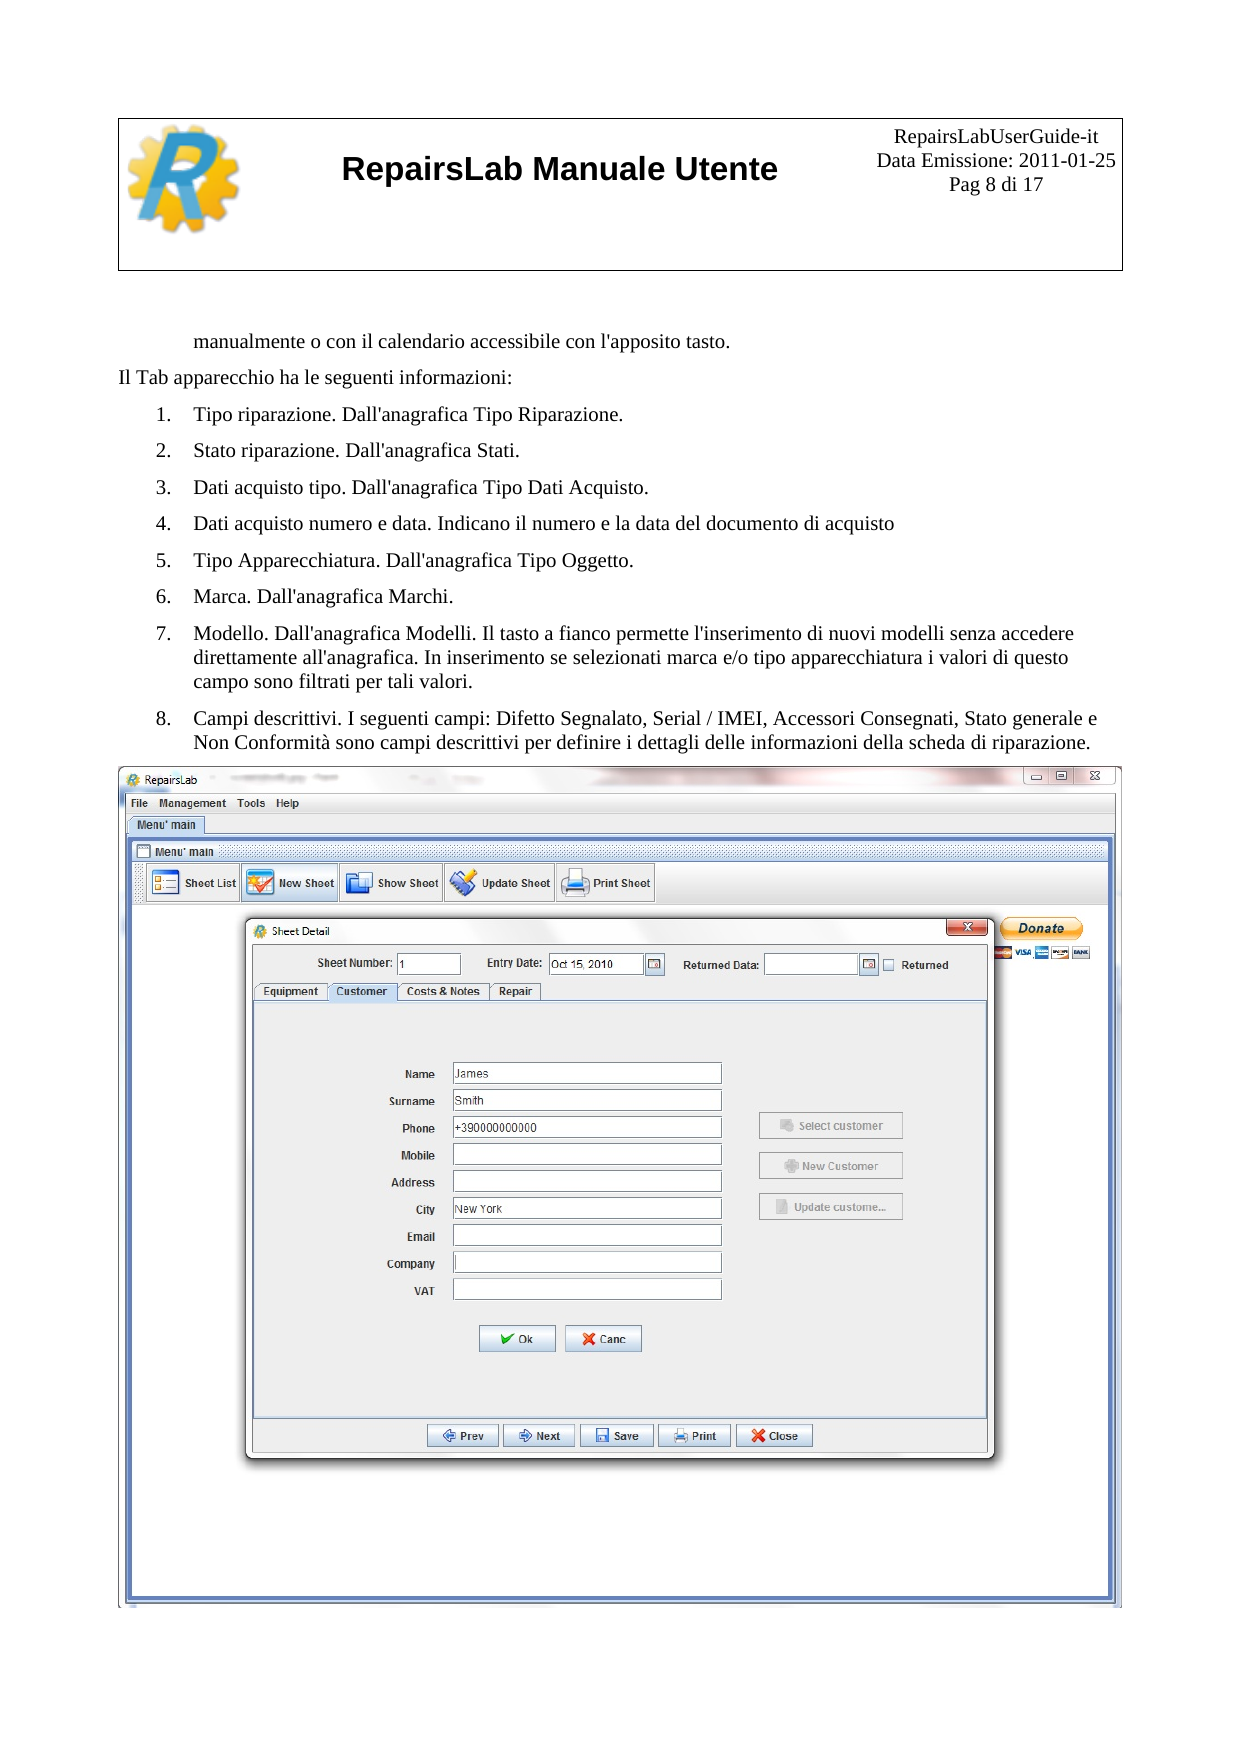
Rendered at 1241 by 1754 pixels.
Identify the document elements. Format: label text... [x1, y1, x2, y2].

list Modello. Dall'anagrafica Modelli. Il tasto a fianco permette l'inserimento di nuovi modelli senza accedere direttamente all'anagrafica. In inserimento se selezionati marca e/o tipo apparecchiatura i valori di questo campo sono filtrati per tali valori. [156, 621, 1122, 693]
list Stato riparazione. Dall'anagrafica Stati. [156, 438, 1122, 462]
list Campi descrittivi. I seguenti campi: Difetto Segnalato, Serial / IMEI, Accessori Consegnati, Stato generale e Non Conformità sono campi descrittivi per definire i dettagli delle informazioni della scheda di riparazione. [156, 706, 1122, 754]
picture [127, 123, 241, 236]
list manualmente o con il calendario accessibile con l'apposito tasto. [156, 328, 1122, 353]
picture [118, 766, 1122, 1608]
list Tipo riparazione. Dall'anagrafica Tipo Riparazione. [156, 402, 1122, 426]
list Dati acquisto numero e data. Indicano il numero e la data del documento di acquisto [156, 511, 1122, 535]
list Dati acquisto tipo. Dall'anagrafica Tipo Dati Acquisto. [156, 475, 1122, 499]
list Tipo Apparecchiatura. Dall'anagrafica Tipo Oggetto. [156, 548, 1122, 572]
text Il Tab apparecchio ha le seguenti informazioni: [118, 365, 1122, 389]
list Marca. Dall'anagrafica Marchi. [156, 584, 1122, 608]
